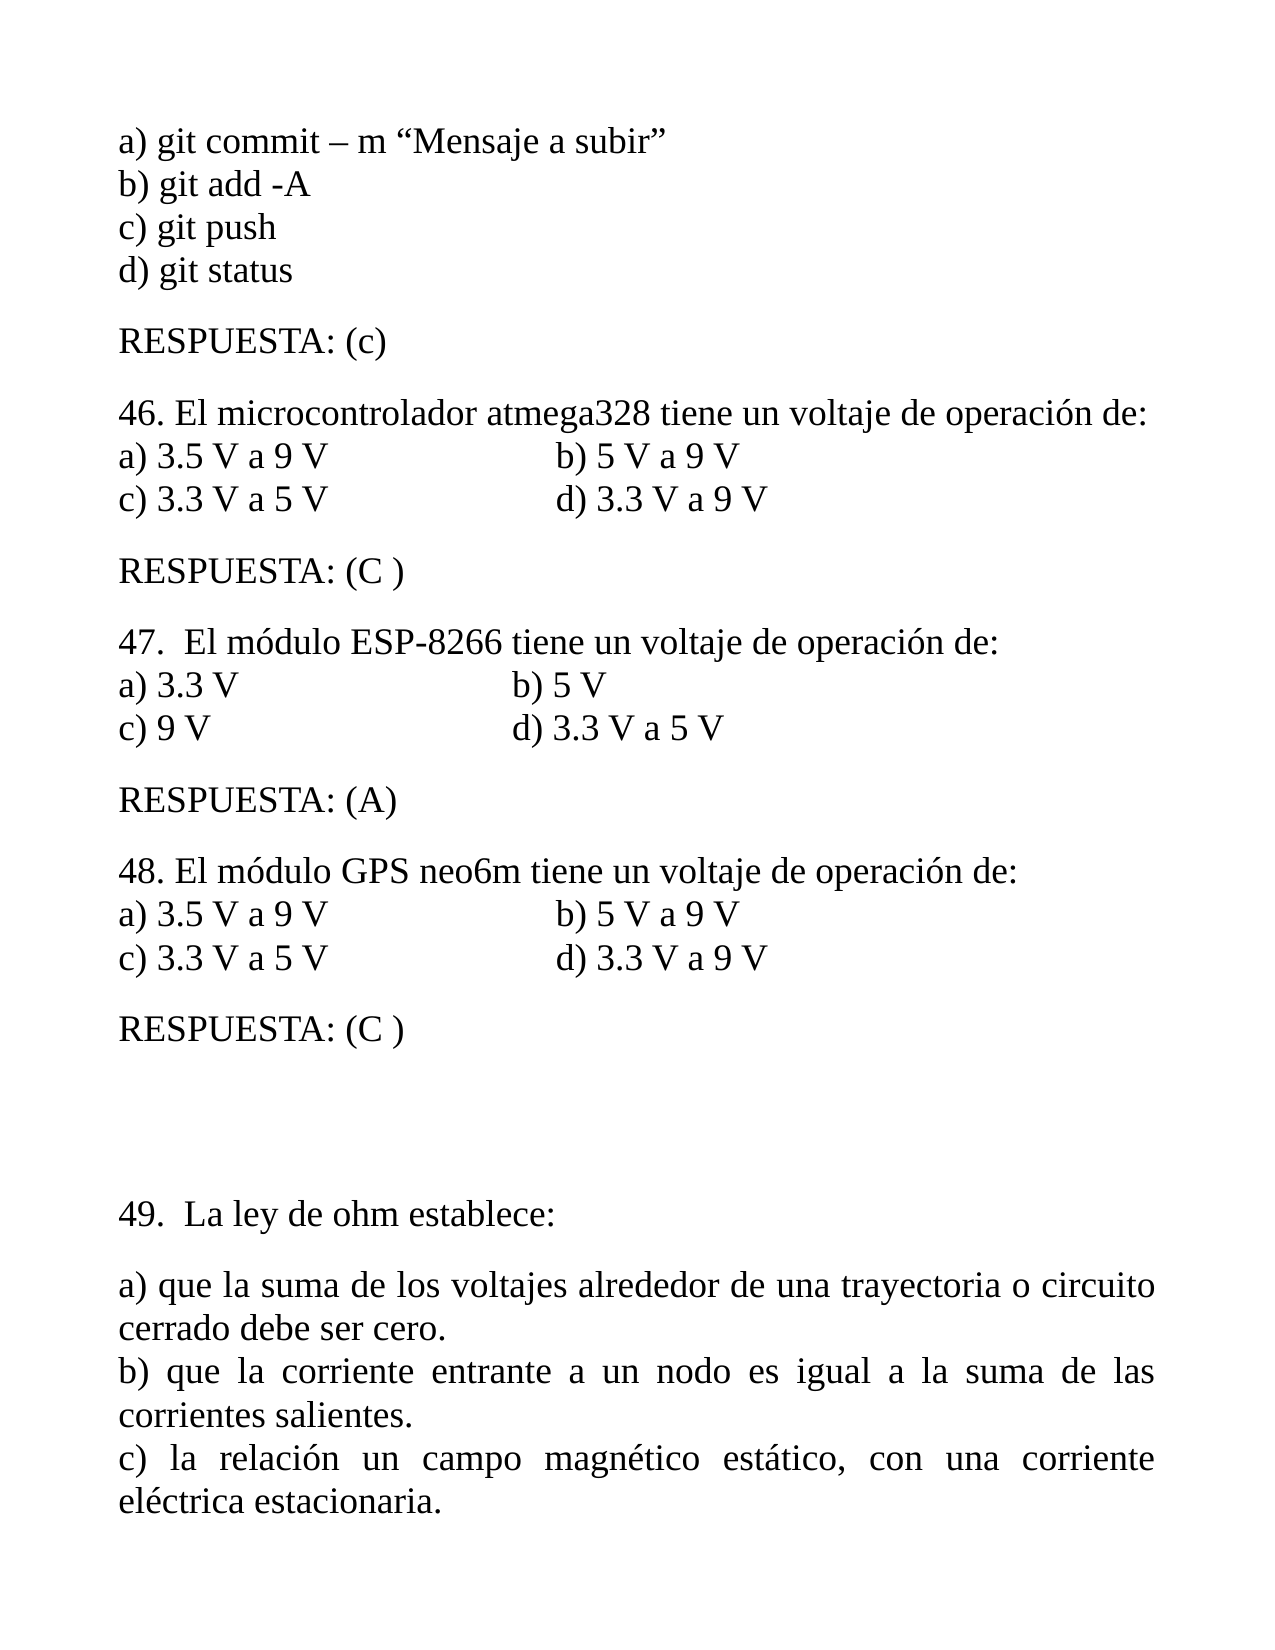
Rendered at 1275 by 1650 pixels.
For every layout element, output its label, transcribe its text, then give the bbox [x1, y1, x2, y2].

text d) git status [118, 247, 1157, 291]
text a) 3.3 V b) 5 V [118, 663, 1157, 706]
text 48. El módulo GPS neo6m tiene un voltaje de operación de: [118, 849, 1157, 892]
text a) git commit – m “Mensaje a subir” [118, 118, 1157, 161]
text RESPUESTA: (c) [118, 319, 1157, 362]
text c) 3.3 V a 5 V d) 3.3 V a 9 V [118, 935, 1157, 978]
text 47. El módulo ESP-8266 tiene un voltaje de operación de: [118, 619, 1157, 663]
text c) git push [118, 204, 1157, 247]
text RESPUESTA: (A) [118, 777, 1157, 820]
text b) git add -A [118, 161, 1157, 204]
text a) que la suma de los voltajes alrededor de una trayectoria o circuito cerrado debe ser cero. [118, 1263, 1157, 1349]
text RESPUESTA: (C ) [118, 1006, 1157, 1049]
text a) 3.5 V a 9 V b) 5 V a 9 V [118, 433, 1157, 477]
text c) la relación un campo magnético estático, con una corriente eléctrica estacionaria. [118, 1435, 1157, 1521]
text c) 9 V d) 3.3 V a 5 V [118, 706, 1157, 749]
text 46. El microcontrolador atmega328 tiene un voltaje de operación de: [118, 390, 1157, 433]
text a) 3.5 V a 9 V b) 5 V a 9 V [118, 892, 1157, 935]
text c) 3.3 V a 5 V d) 3.3 V a 9 V [118, 477, 1157, 520]
text b) que la corriente entrante a un nodo es igual a la suma de las corrientes salientes. [118, 1349, 1157, 1435]
text RESPUESTA: (C ) [118, 548, 1157, 591]
text 49. La ley de ohm establece: [118, 1191, 1157, 1234]
